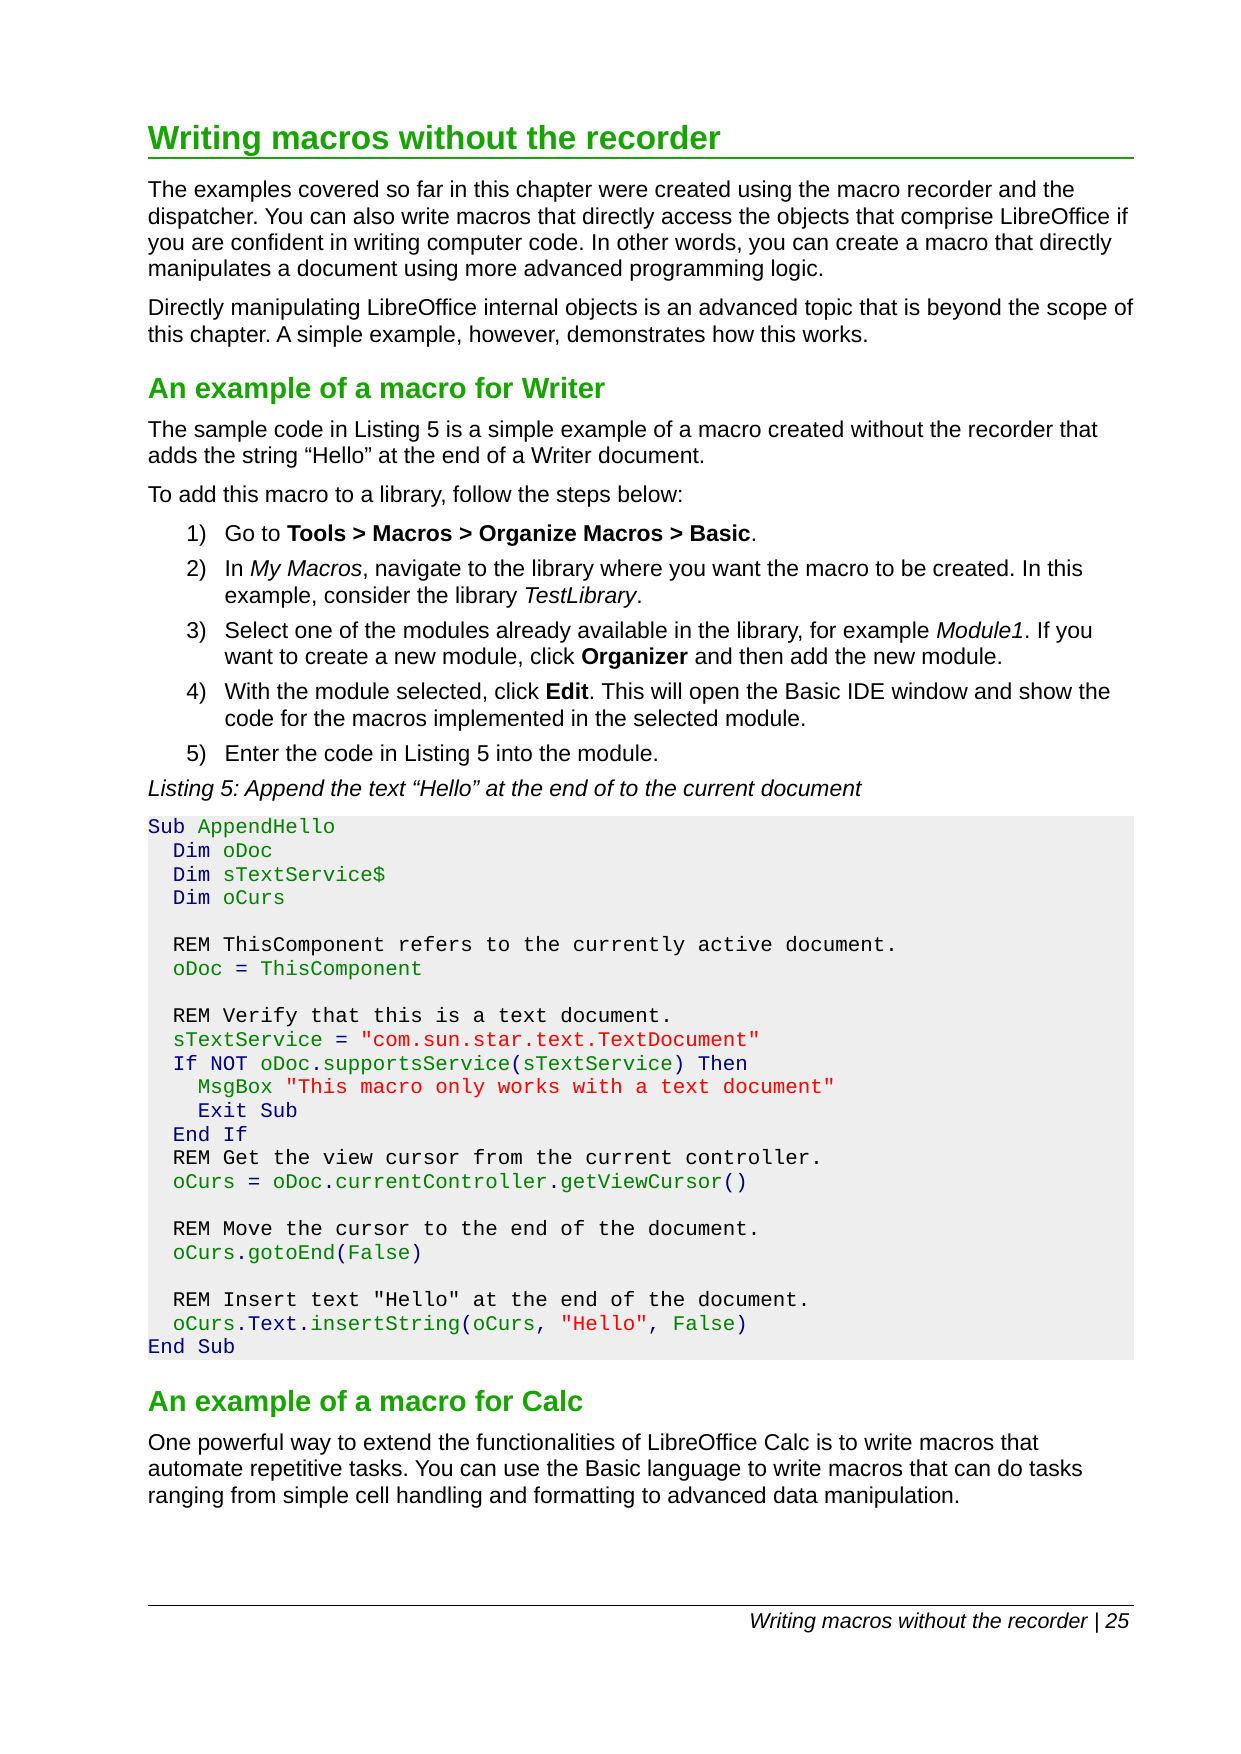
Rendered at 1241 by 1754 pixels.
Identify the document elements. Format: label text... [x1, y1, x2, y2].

list Go to Tools > Macros > Organize Macros > Basic. [207, 520, 1134, 546]
text Dim oDoc [148, 840, 1134, 863]
text If NOT oDoc.supportsService(sTextService) Then [148, 1053, 1134, 1076]
text Dim sTextService$ [148, 863, 1134, 887]
text REM Get the view cursor from the current controller. [148, 1147, 1134, 1171]
list In My Macros, navigate to the library where you want the macro to be created. In this example, consider the library TestLibrary. [207, 555, 1134, 608]
text Directly manipulating LibreOffice internal objects is an advanced topic that is beyond the scope of this chapter. A simple example, however, demonstrates how this works. [148, 294, 1134, 347]
list Enter the code in Listing 5 into the module. [207, 740, 1134, 766]
text REM Move the cursor to the end of the document. [148, 1218, 1134, 1242]
text The examples covered so far in this chapter were created using the macro recorder and the dispatcher. You can also write macros that directly access the objects that comprise LibreOffice if you are confident in writing computer code. In other words, you can create a macro that directly manipulates a document using more advanced programming logic. [148, 176, 1134, 282]
text One powerful way to extend the functionalities of LibreOffice Calc is to write macros that automate repetitive tasks. You can use the Basic language to write macros that can do tasks ranging from simple cell handling and formatting to advanced data manipulation. [148, 1429, 1134, 1508]
text Exit Sub [148, 1100, 1134, 1124]
text sTextService = "com.sun.star.text.TextDocument" [148, 1029, 1134, 1053]
text oCurs.gotoEnd(False) [148, 1242, 1134, 1266]
subtitle An example of a macro for Calc [148, 1384, 1134, 1417]
list With the module selected, click Edit. This will open the Basic IDE window and show the code for the macros implemented in the selected module. [207, 678, 1134, 731]
text Sub AppendHello [148, 816, 1134, 840]
subtitle Writing macros without the recorder [148, 118, 1134, 157]
text End Sub [148, 1336, 1134, 1360]
text oDoc = ThisComponent [148, 958, 1134, 982]
text To add this macro to a library, follow the steps below: [148, 481, 1134, 507]
text End If [148, 1124, 1134, 1147]
text The sample code in Listing 5 is a simple example of a macro created without the recorder that adds the string “Hello” at the end of a Writer document. [148, 416, 1134, 469]
text REM ThisComponent refers to the currently active document. [148, 934, 1134, 958]
list Select one of the modules already available in the library, for example Module1. If you want to create a new module, click Organizer and then add the new module. [207, 617, 1134, 669]
text REM Insert text "Hello" at the end of the document. [148, 1289, 1134, 1313]
text MsgBox "This macro only works with a text document" [148, 1076, 1134, 1100]
text Listing 5: Append the text “Hello” at the end of to the current document [148, 775, 1134, 801]
text oCurs = oDoc.currentController.getViewCursor() [148, 1171, 1134, 1194]
subtitle An example of a macro for Writer [148, 371, 1134, 404]
text Dim oCurs [148, 887, 1134, 911]
text oCurs.Text.insertString(oCurs, "Hello", False) [148, 1313, 1134, 1336]
text REM Verify that this is a text document. [148, 1005, 1134, 1029]
